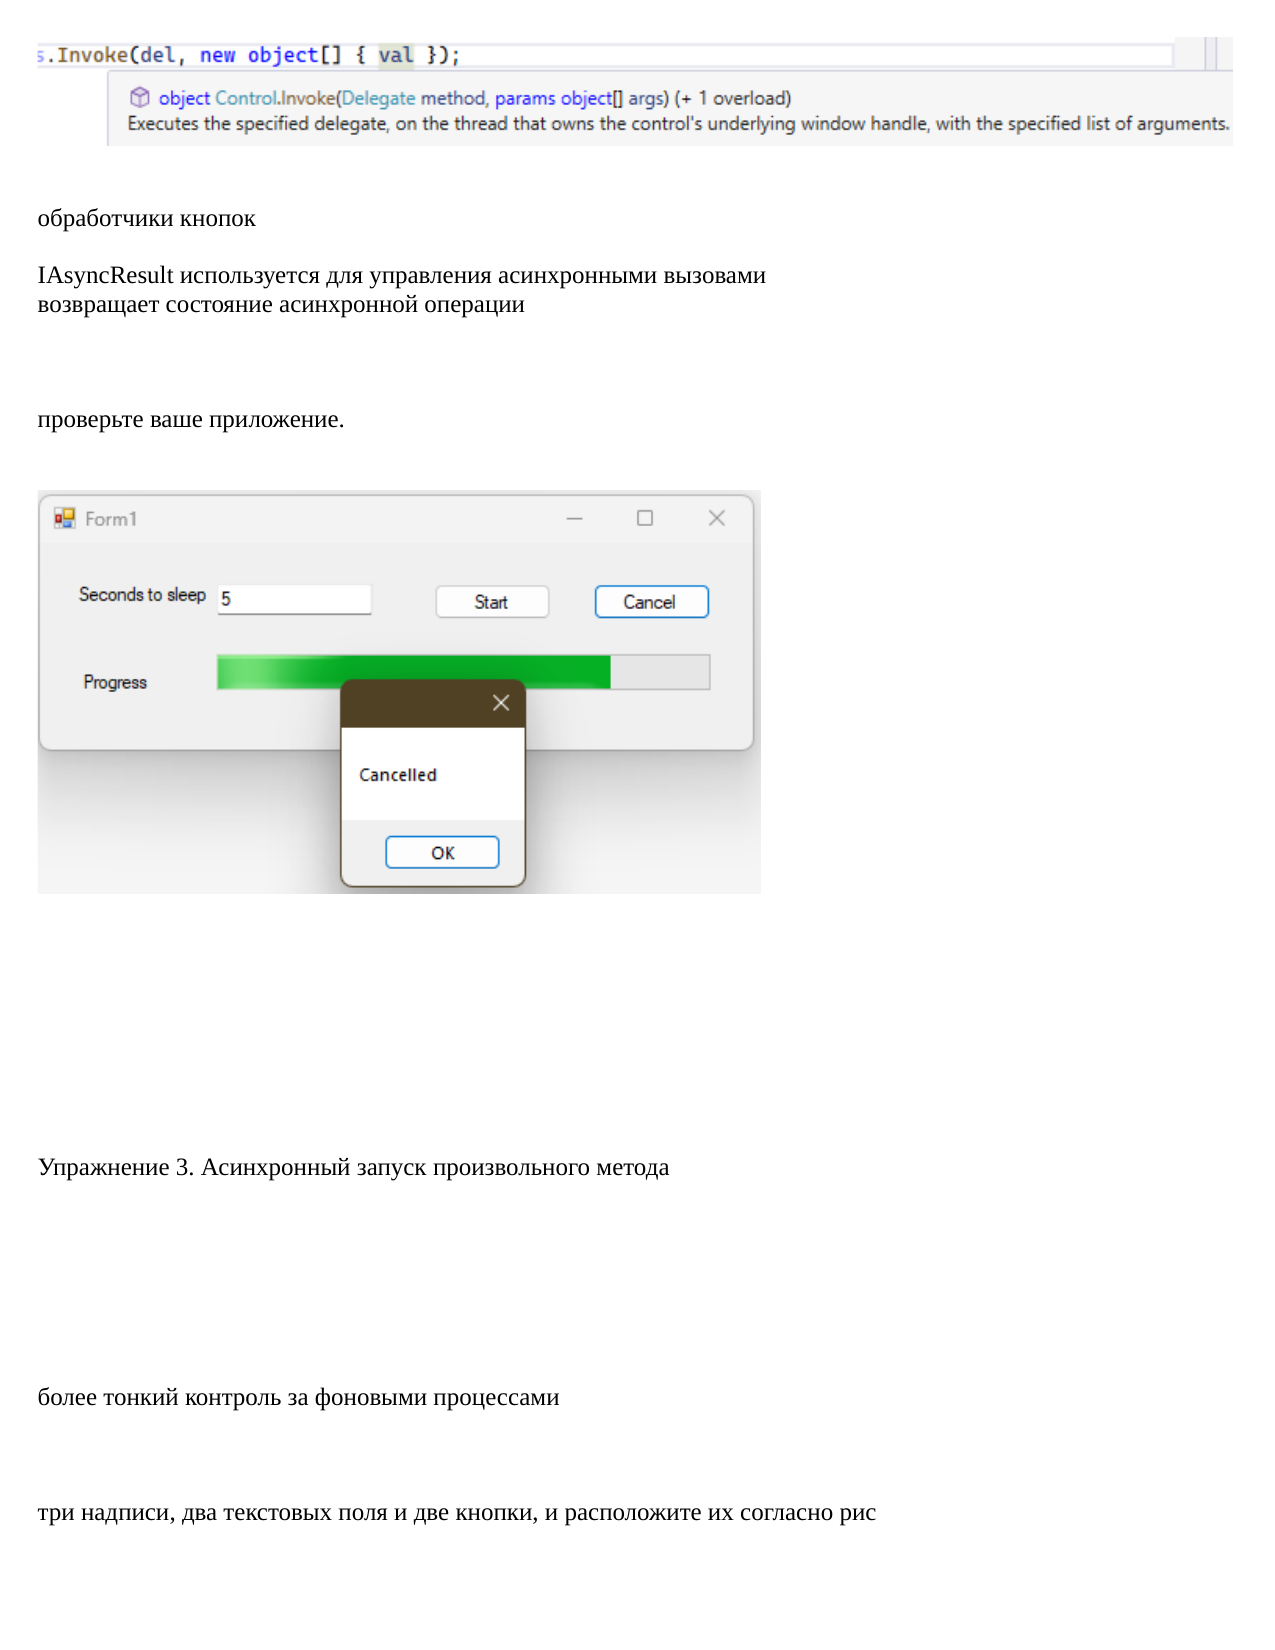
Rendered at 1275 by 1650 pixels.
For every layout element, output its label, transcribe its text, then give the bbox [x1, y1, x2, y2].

text обработчики кнопок [37, 203, 1237, 232]
picture [37, 37, 1233, 146]
text IAsyncResult используется для управления асинхронными вызовами [37, 260, 1237, 289]
text три надписи, два текстовых поля и две кнопки, и расположите их согласно рис [37, 1497, 1237, 1526]
text возвращает состояние асинхронной операции [37, 289, 1237, 318]
text проверьте ваше приложение. [37, 404, 1237, 433]
picture [37, 490, 761, 894]
text Упражнение 3. Асинхронный запуск произвольного метода [37, 1152, 1237, 1181]
text более тонкий контроль за фоновыми процессами [37, 1382, 1237, 1411]
